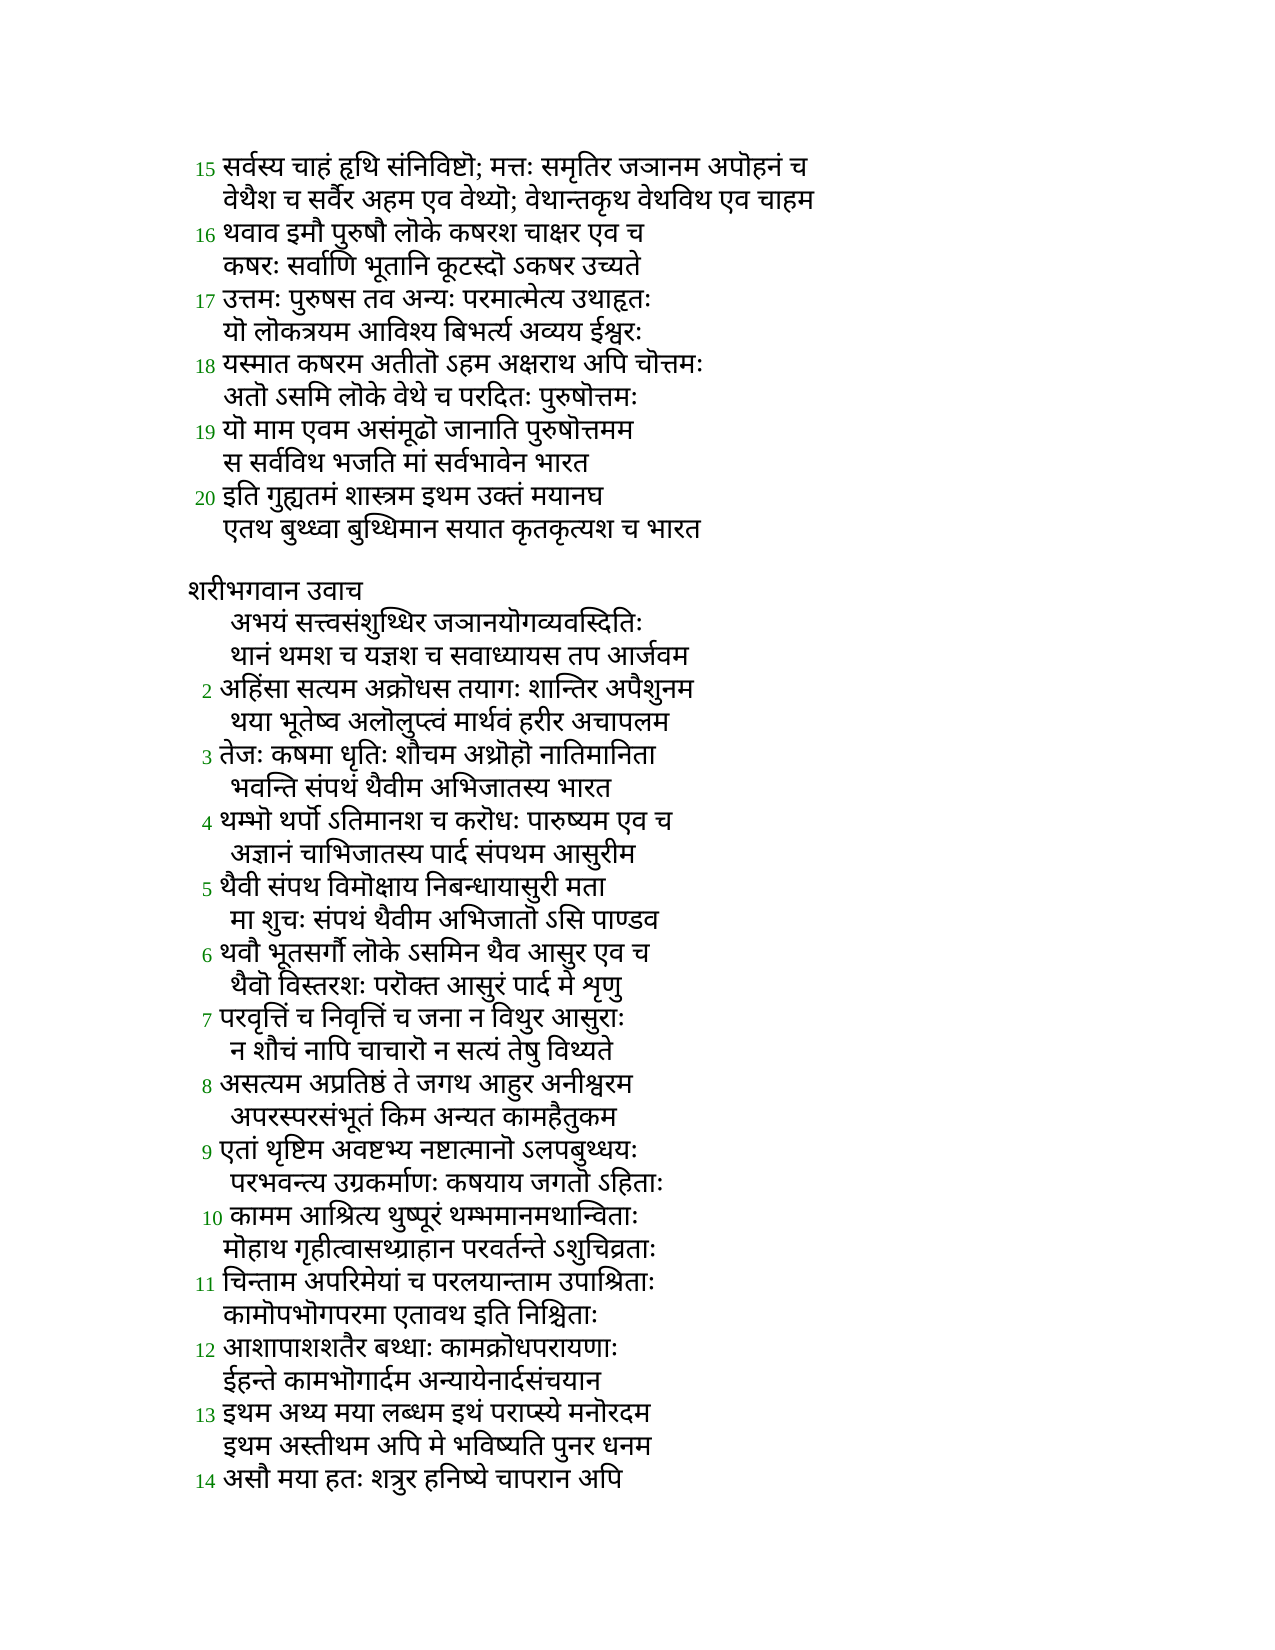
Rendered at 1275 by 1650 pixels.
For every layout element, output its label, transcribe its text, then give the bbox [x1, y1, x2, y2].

text शरीभगवान उवाच अभयं सत्त्वसंशुथ्धिर जञानयॊगव्यवस्दितिः थानं थमश च यज्ञश च सवाध्यायस तप आर्जवम 2 अहिंसा सत्यम अक्रॊधस तयागः शान्तिर अपैशुनम थया भूतेष्व अलॊलुप्त्वं मार्थवं हरीर अचापलम 3 तेजः कषमा धृतिः शौचम अथ्रॊहॊ नातिमानिता भवन्ति संपथं थैवीम अभिजातस्य भारत 4 थम्भॊ थर्पॊ ऽतिमानश च करॊधः पारुष्यम एव च अज्ञानं चाभिजातस्य पार्द संपथम आसुरीम 5 थैवी संपथ विमॊक्षाय निबन्धायासुरी मता मा शुचः संपथं थैवीम अभिजातॊ ऽसि पाण्डव 6 थवौ भूतसर्गौ लॊके ऽसमिन थैव आसुर एव च थैवॊ विस्तरशः परॊक्त आसुरं पार्द मे शृणु 7 परवृत्तिं च निवृत्तिं च जना न विथुर आसुराः न शौचं नापि चाचारॊ न सत्यं तेषु विथ्यते 8 असत्यम अप्रतिष्ठं ते जगथ आहुर अनीश्वरम अपरस्परसंभूतं किम अन्यत कामहैतुकम 9 एतां थृष्टिम अवष्टभ्य नष्टात्मानॊ ऽलपबुथ्धयः परभवन्त्य उग्रकर्माणः कषयाय जगतॊ ऽहिताः 10 कामम आश्रित्य थुष्पूरं थम्भमानमथान्विताः मॊहाथ गृहीत्वासथ्ग्राहान परवर्तन्ते ऽशुचिव्रताः 11 चिन्ताम अपरिमेयां च परलयान्ताम उपाश्रिताः कामॊपभॊगपरमा एतावथ इति निश्चिताः 12 आशापाशशतैर बथ्धाः कामक्रॊधपरायणाः ईहन्ते कामभॊगार्दम अन्यायेनार्दसंचयान 13 इथम अथ्य मया लब्धम इथं पराप्स्ये मनॊरदम इथम अस्तीथम अपि मे भविष्यति पुनर धनम 14 असौ मया हतः शत्रुर हनिष्ये चापरान अपि [187, 574, 1087, 1495]
text 15 सर्वस्य चाहं हृथि संनिविष्टॊ; मत्तः समृतिर जञानम अपॊहनं च वेथैश च सर्वैर अहम एव वेथ्यॊ; वेथान्तकृथ वेथविथ एव चाहम 16 थवाव इमौ पुरुषौ लॊके कषरश चाक्षर एव च कषरः सर्वाणि भूतानि कूटस्दॊ ऽकषर उच्यते 17 उत्तमः पुरुषस तव अन्यः परमात्मेत्य उथाहृतः यॊ लॊकत्रयम आविश्य बिभर्त्य अव्यय ईश्वरः 18 यस्मात कषरम अतीतॊ ऽहम अक्षराथ अपि चॊत्तमः अतॊ ऽसमि लॊके वेथे च परदितः पुरुषॊत्तमः 19 यॊ माम एवम असंमूढॊ जानाति पुरुषॊत्तमम स सर्वविथ भजति मां सर्वभावेन भारत 20 इति गुह्यतमं शास्त्रम इथम उक्तं मयानघ एतथ बुथ्ध्वा बुथ्धिमान सयात कृतकृत्यश च भारत [187, 150, 1087, 545]
